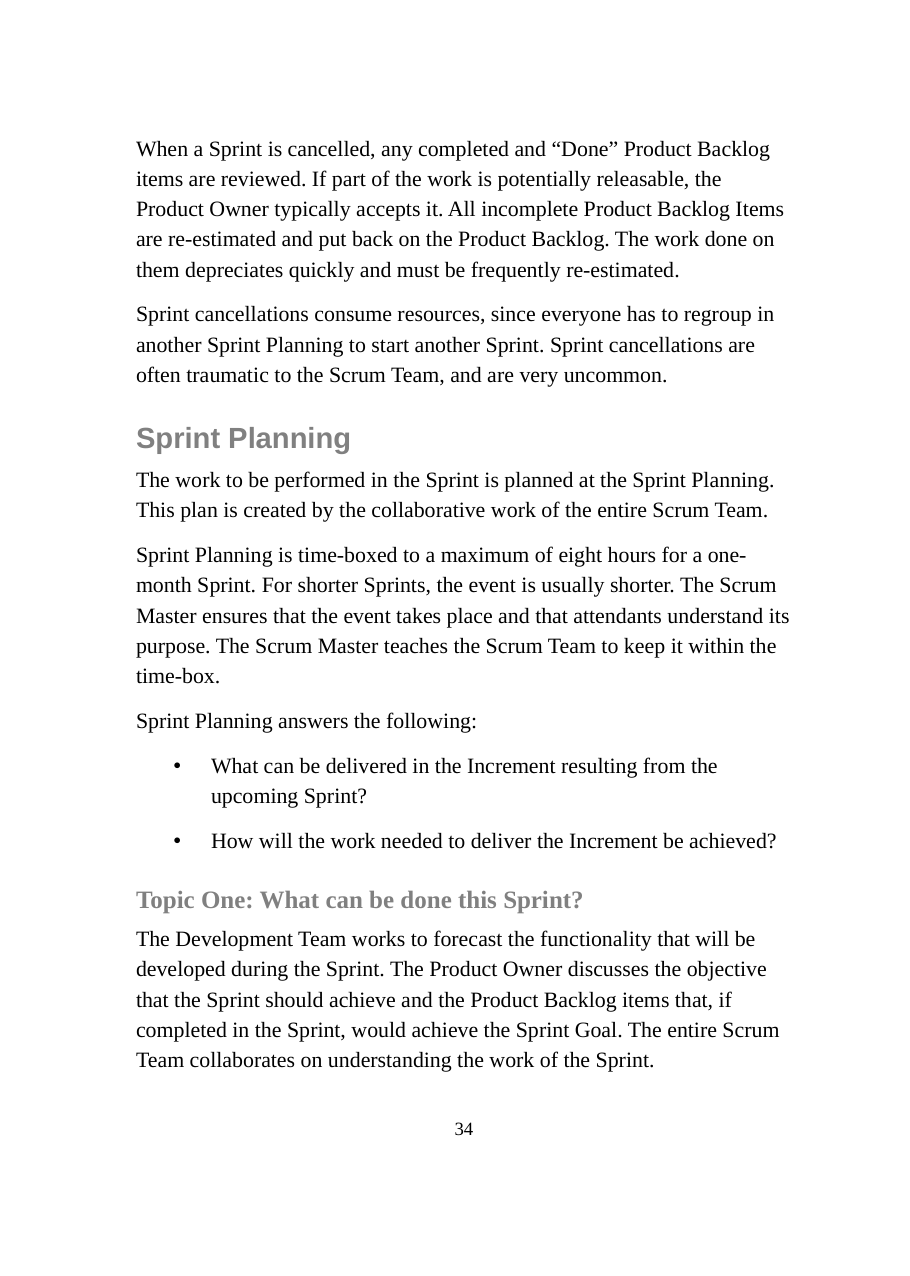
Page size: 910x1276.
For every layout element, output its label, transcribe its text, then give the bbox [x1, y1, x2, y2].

list What can be delivered in the Increment resulting from the upcoming Sprint? [173, 753, 791, 808]
text The Development Team works to forecast the functionality that will be developed during the Sprint. The Product Owner discusses the objective that the Sprint should achieve and the Product Backlog items that, if completed in the Sprint, would achieve the Sprint Goal. The entire Scrum Team collaborates on understanding the work of the Sprint. [136, 926, 791, 1072]
text Sprint Planning is time-boxed to a maximum of eight hours for a one-month Sprint. For shorter Sprints, the event is usually shorter. The Scrum Master ensures that the event takes place and that attendants understand its purpose. The Scrum Master teaches the Scrum Team to keep it within the time-box. [136, 542, 791, 688]
text When a Sprint is cancelled, any completed and “Done” Product Backlog items are reviewed. If part of the work is potentially releasable, the Product Owner typically accepts it. All incomplete Product Backlog Items are re-estimated and put back on the Product Backlog. The work done on them depreciates quickly and must be frequently re-estimated. [136, 136, 791, 282]
subtitle Sprint Planning [136, 421, 791, 455]
text The work to be performed in the Sprint is planned at the Sprint Planning. This plan is created by the collaborative work of the entire Scrum Team. [136, 467, 791, 523]
list How will the work needed to deliver the Increment be achieved? [173, 828, 791, 853]
text Sprint Planning answers the following: [136, 708, 791, 733]
text Sprint cancellations consume resources, since everyone has to regroup in another Sprint Planning to start another Sprint. Sprint cancellations are often traumatic to the Scrum Team, and are very uncommon. [136, 301, 791, 387]
subtitle Topic One: What can be done this Sprint? [136, 885, 791, 914]
